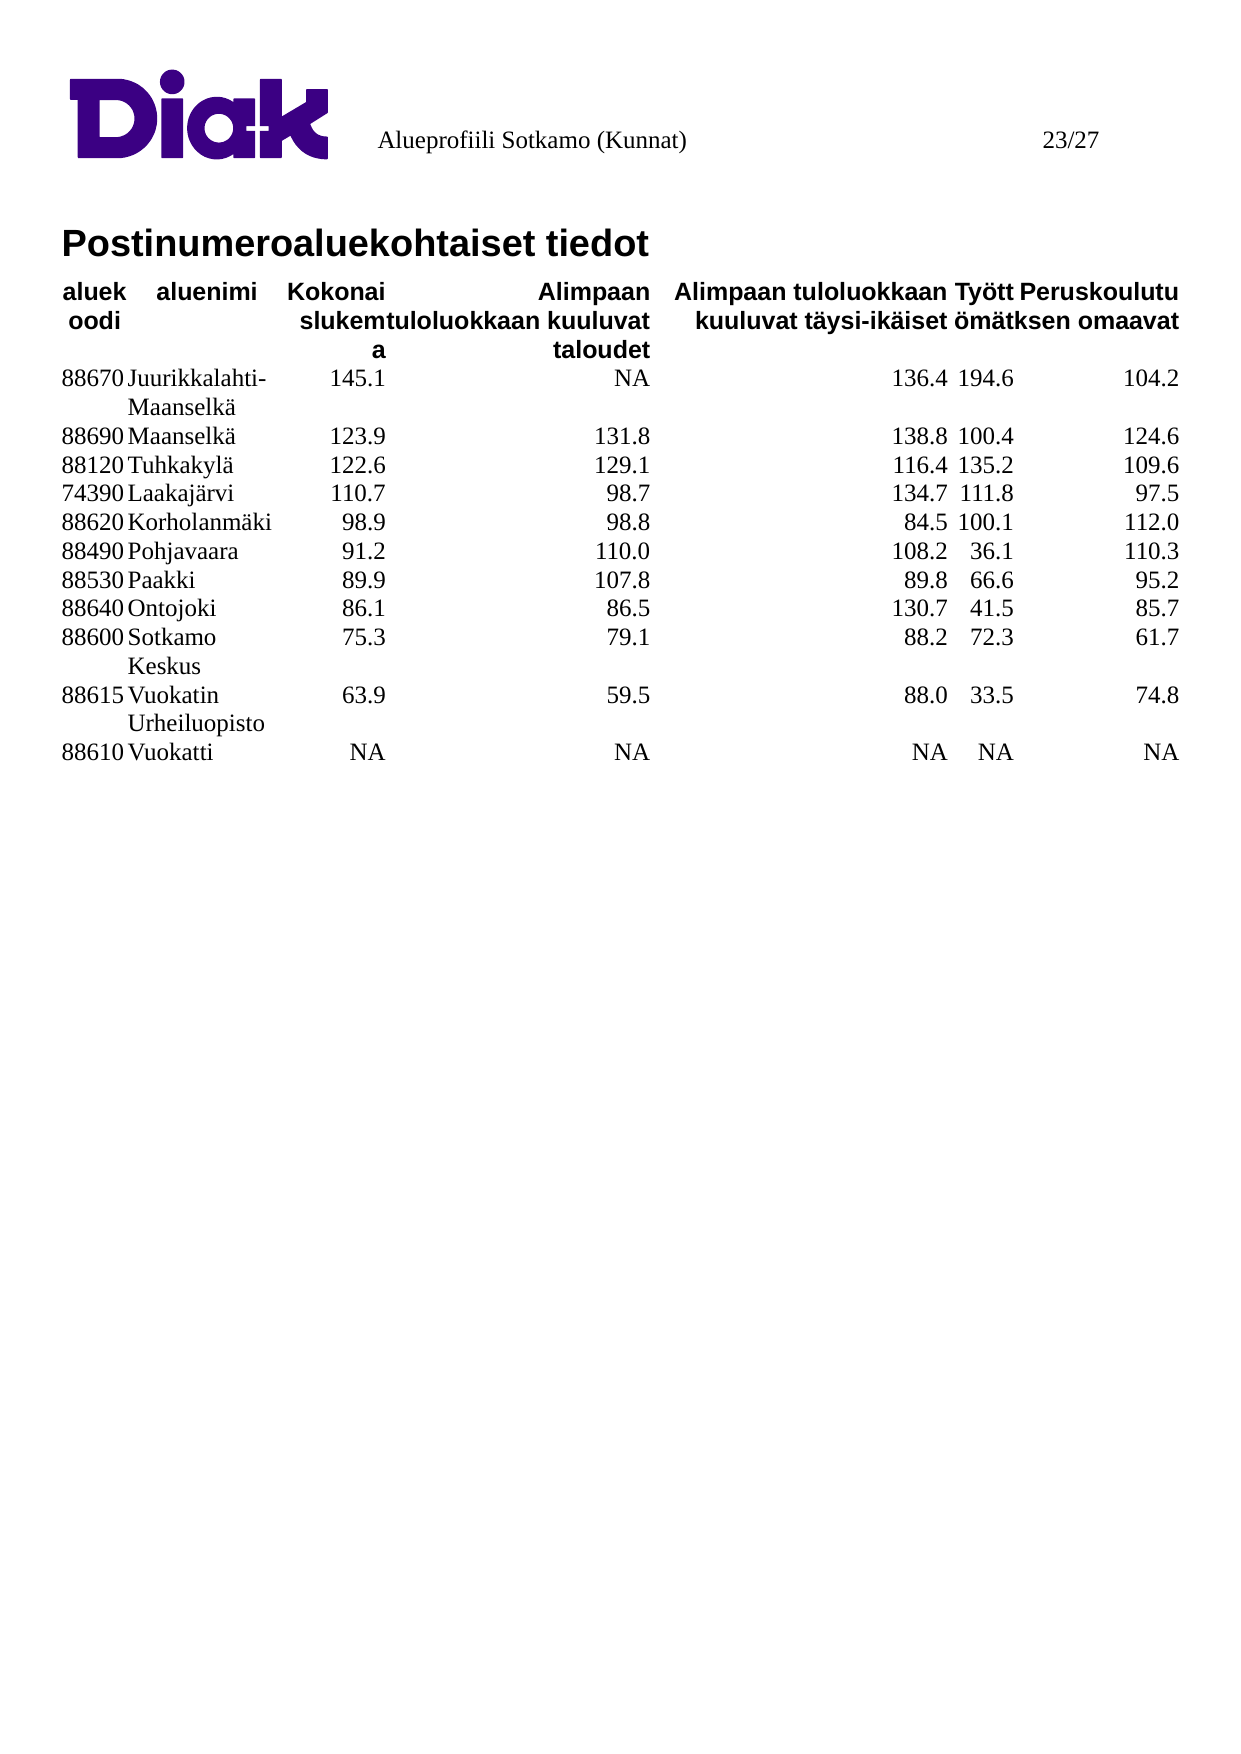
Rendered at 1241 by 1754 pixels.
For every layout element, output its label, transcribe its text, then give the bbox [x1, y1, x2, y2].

table_cell 130.7 [650, 594, 948, 622]
table_cell 88620 [61, 507, 127, 536]
table_header Työttömät [948, 277, 1014, 363]
table_cell Tuhkakylä [128, 450, 286, 478]
table_cell 111.8 [948, 479, 1014, 507]
table_cell 33.5 [948, 680, 1014, 737]
table_cell Juurikkalahti-Maanselkä [128, 364, 286, 421]
table_cell 134.7 [650, 479, 948, 507]
table_cell 110.0 [385, 536, 650, 565]
table_cell 88610 [61, 737, 127, 766]
table_cell 194.6 [948, 364, 1014, 421]
table_cell 135.2 [948, 450, 1014, 478]
table_cell 98.9 [286, 507, 385, 536]
table_cell Laakajärvi [128, 479, 286, 507]
table_cell 84.5 [650, 507, 948, 536]
table_cell 88530 [61, 565, 127, 593]
table_cell 75.3 [286, 622, 385, 680]
table_cell 110.3 [1014, 536, 1179, 565]
table_cell 108.2 [650, 536, 948, 565]
table_cell 86.1 [286, 594, 385, 622]
table_cell Ontojoki [128, 594, 286, 622]
table_header aluekoodi [61, 277, 127, 363]
subtitle Postinumeroaluekohtaiset tiedot [61, 221, 1179, 265]
table_cell 88490 [61, 536, 127, 565]
table_cell 91.2 [286, 536, 385, 565]
table_cell NA [385, 737, 650, 766]
table_header Alimpaan tuloluokkaan kuuluvat taloudet [385, 277, 650, 363]
table_cell Maanselkä [128, 421, 286, 450]
table_cell Korholanmäki [128, 507, 286, 536]
table_header Peruskoulutuksen omaavat [1014, 277, 1179, 363]
table_cell NA [385, 364, 650, 421]
table_cell 95.2 [1014, 565, 1179, 593]
table_cell 89.9 [286, 565, 385, 593]
table_cell 104.2 [1014, 364, 1179, 421]
table_cell Vuokatin Urheiluopisto [128, 680, 286, 737]
table_cell 138.8 [650, 421, 948, 450]
table_cell NA [650, 737, 948, 766]
table_cell 88.2 [650, 622, 948, 680]
table_cell 129.1 [385, 450, 650, 478]
table_cell 88120 [61, 450, 127, 478]
table_cell 88640 [61, 594, 127, 622]
table_cell Paakki [128, 565, 286, 593]
table_cell 61.7 [1014, 622, 1179, 680]
table_cell 74.8 [1014, 680, 1179, 737]
table_cell 72.3 [948, 622, 1014, 680]
table_cell Vuokatti [128, 737, 286, 766]
table_cell NA [948, 737, 1014, 766]
table_cell 145.1 [286, 364, 385, 421]
table_cell 88690 [61, 421, 127, 450]
table_cell Pohjavaara [128, 536, 286, 565]
table_cell 100.1 [948, 507, 1014, 536]
table_cell 136.4 [650, 364, 948, 421]
table_cell 98.7 [385, 479, 650, 507]
table_header aluenimi [128, 277, 286, 363]
table_cell 79.1 [385, 622, 650, 680]
table_cell 66.6 [948, 565, 1014, 593]
table_cell 86.5 [385, 594, 650, 622]
table_cell 85.7 [1014, 594, 1179, 622]
table_cell Sotkamo Keskus [128, 622, 286, 680]
table_cell 89.8 [650, 565, 948, 593]
table_cell 109.6 [1014, 450, 1179, 478]
table_cell 88.0 [650, 680, 948, 737]
table_cell 124.6 [1014, 421, 1179, 450]
table_cell 116.4 [650, 450, 948, 478]
table_cell 59.5 [385, 680, 650, 737]
table_cell 123.9 [286, 421, 385, 450]
table_cell 98.8 [385, 507, 650, 536]
table_cell 110.7 [286, 479, 385, 507]
table_cell NA [286, 737, 385, 766]
table_cell 88615 [61, 680, 127, 737]
table_cell 41.5 [948, 594, 1014, 622]
table_cell 112.0 [1014, 507, 1179, 536]
table_cell 122.6 [286, 450, 385, 478]
table_cell NA [1014, 737, 1179, 766]
table_cell 100.4 [948, 421, 1014, 450]
table_cell 74390 [61, 479, 127, 507]
table_header Alimpaan tuloluokkaan kuuluvat täysi-ikäiset [650, 277, 948, 363]
table_header Kokonaislukema [286, 277, 385, 363]
table_cell 63.9 [286, 680, 385, 737]
table_cell 36.1 [948, 536, 1014, 565]
table_cell 107.8 [385, 565, 650, 593]
table_cell 97.5 [1014, 479, 1179, 507]
table_cell 131.8 [385, 421, 650, 450]
table_cell 88670 [61, 364, 127, 421]
table_cell 88600 [61, 622, 127, 680]
